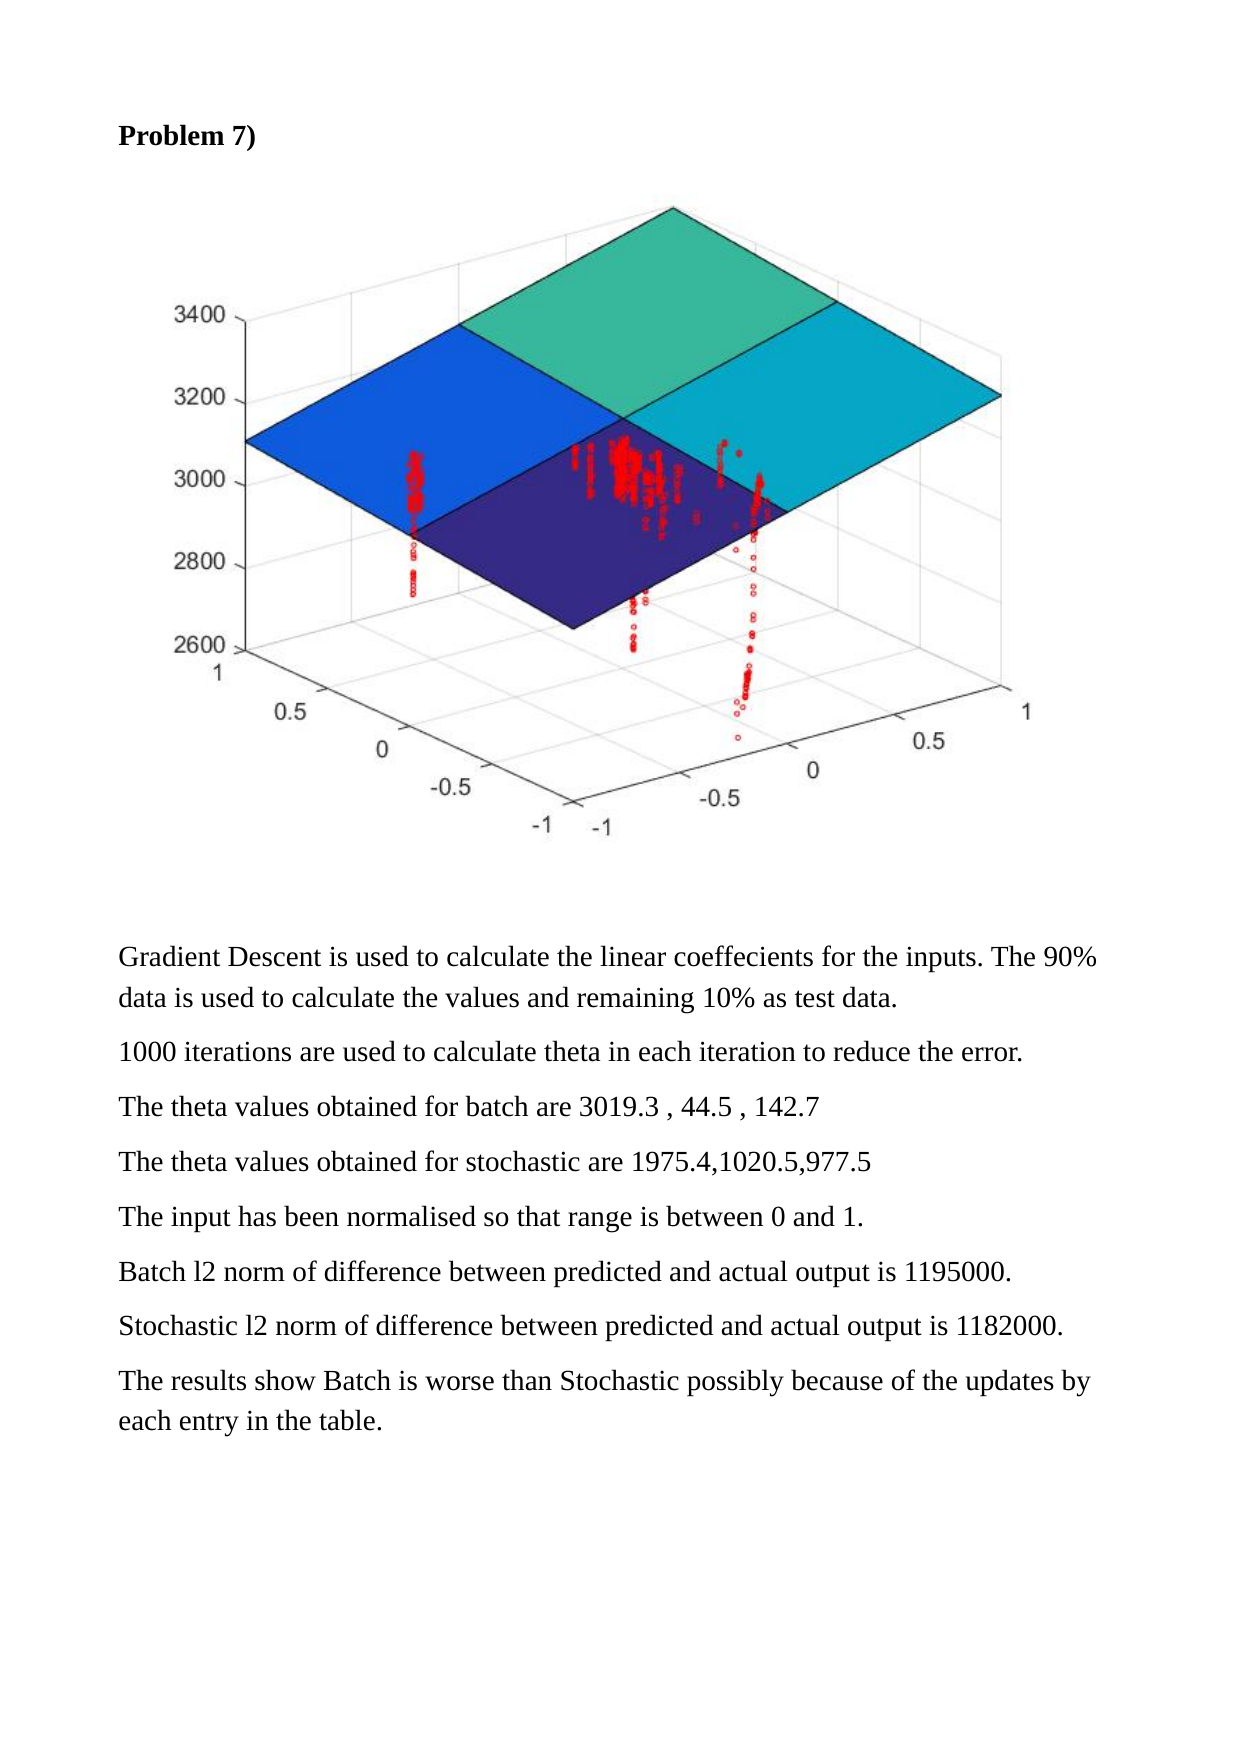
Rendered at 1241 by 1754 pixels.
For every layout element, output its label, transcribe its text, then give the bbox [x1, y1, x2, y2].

text Batch l2 norm of difference between predicted and actual output is 1195000. [118, 1254, 1122, 1287]
text Stochastic l2 norm of difference between predicted and actual output is 1182000. [118, 1308, 1122, 1342]
text The theta values obtained for batch are 3019.3 , 44.5 , 142.7 [118, 1089, 1122, 1123]
text 1000 iterations are used to calculate theta in each iteration to reduce the error. [118, 1034, 1122, 1068]
text Problem 7) [118, 118, 1122, 152]
text Gradient Descent is used to calculate the linear coeffecients for the inputs. The 90% data is used to calculate the values and remaining 10% as test data. [118, 904, 1122, 1013]
picture [118, 151, 1094, 883]
text The theta values obtained for stochastic are 1975.4,1020.5,977.5 [118, 1144, 1122, 1178]
text The input has been normalised so that range is between 0 and 1. [118, 1199, 1122, 1232]
text The results show Batch is worse than Stochastic possibly because of the updates by each entry in the table. [118, 1363, 1122, 1437]
